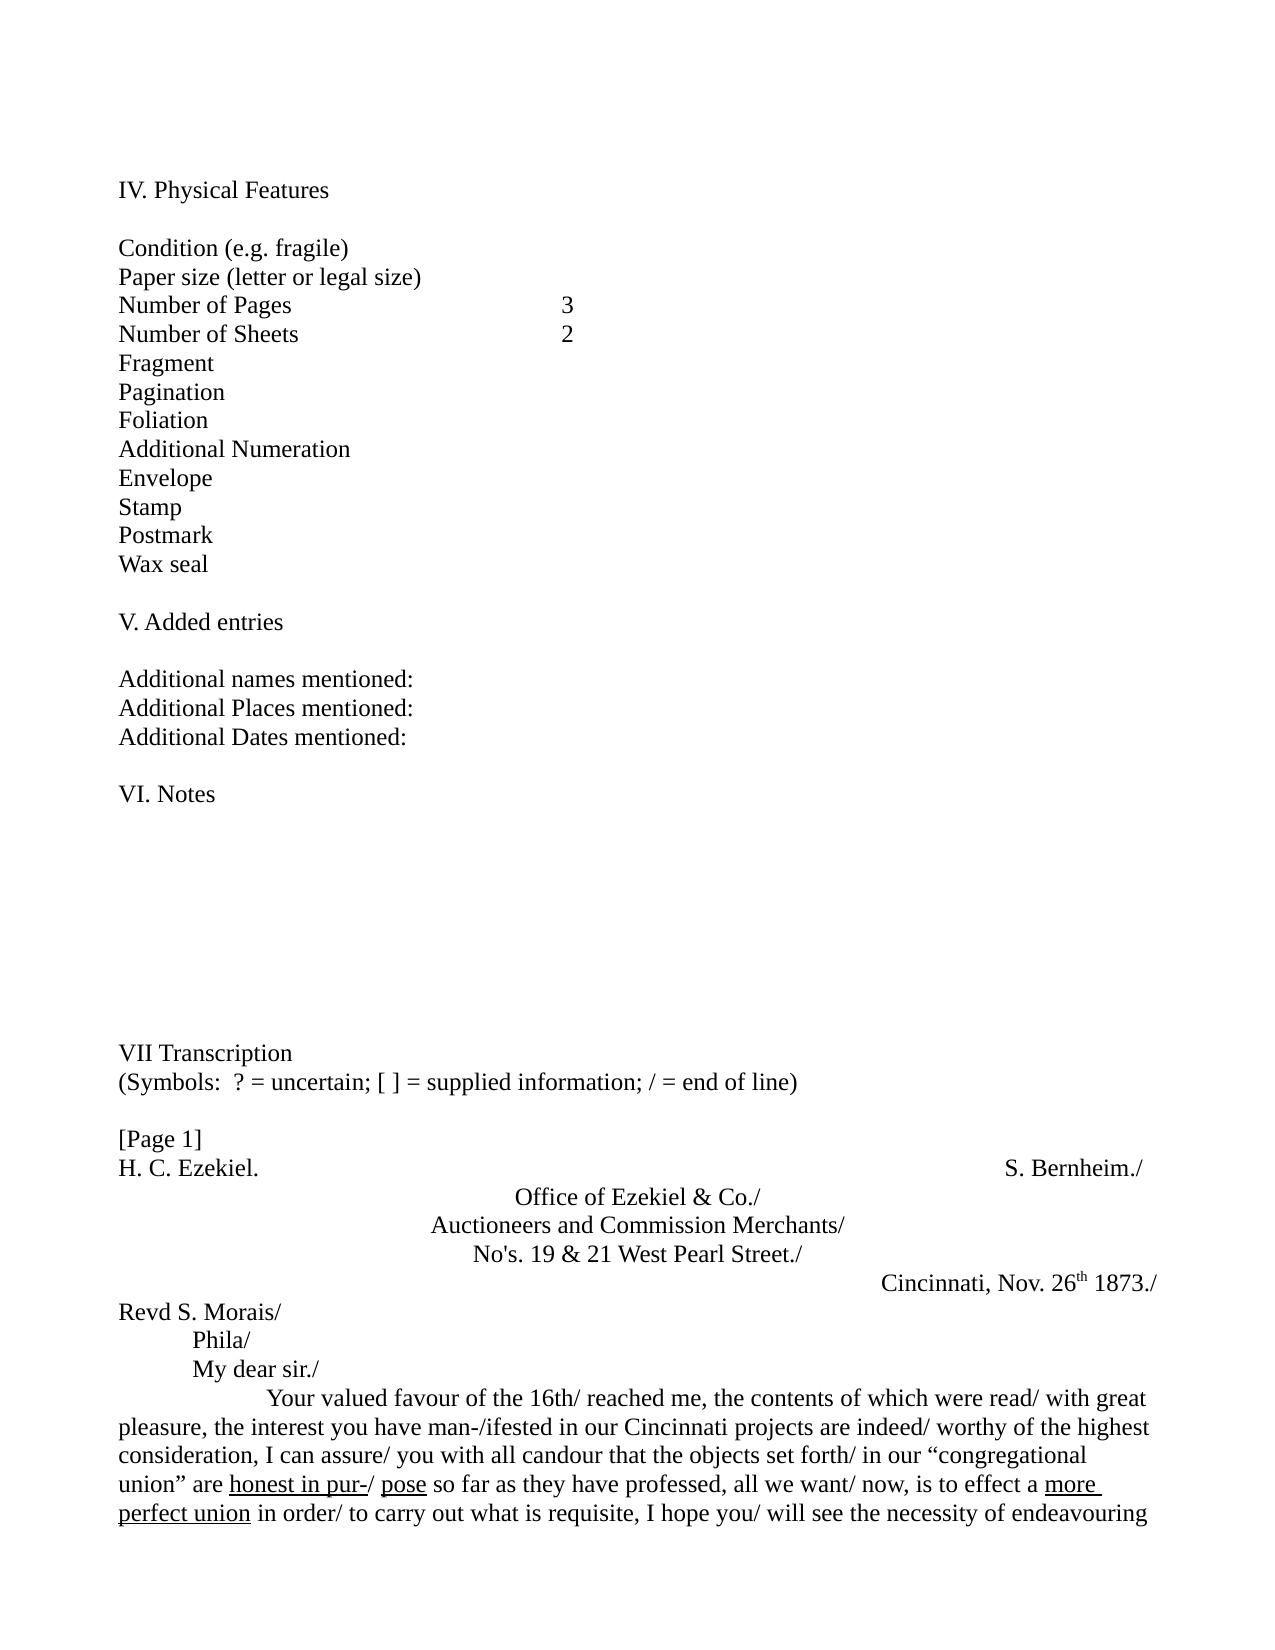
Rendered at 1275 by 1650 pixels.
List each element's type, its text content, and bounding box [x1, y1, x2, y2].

text Fragment [118, 348, 1157, 377]
text Wax seal [118, 549, 1157, 578]
text Revd S. Morais/ [118, 1297, 1157, 1326]
text Condition (e.g. fragile) [118, 233, 1157, 262]
text [Page 1] [118, 1124, 1157, 1153]
text VI. Notes [118, 779, 1157, 808]
text IV. Physical Features [118, 176, 1157, 204]
text No's. 19 & 21 West Pearl Street./ [118, 1239, 1157, 1268]
text Additional Places mentioned: [118, 693, 1157, 722]
text Number of Pages 3 [118, 291, 1157, 319]
text Pagination [118, 377, 1157, 406]
text Cincinnati, Nov. 26th 1873./ [118, 1268, 1157, 1297]
text Your valued favour of the 16th/ reached me, the contents of which were read/ with great pleasure, the interest you have man-/ifested in our Cincinnati projects are indeed/ worthy of the highest consideration, I can assure/ you with all candour that the objects set forth/ in our “congregational union” are honest in pur-/ pose so far as they have professed, all we want/ now, is to effect a more perfect union in order/ to carry out what is requisite, I hope you/ will see the necessity of endeavouring [118, 1383, 1157, 1527]
text Phila/ [118, 1326, 1157, 1354]
text H. C. Ezekiel. S. Bernheim./ [118, 1153, 1157, 1182]
text V. Added entries [118, 607, 1157, 636]
text My dear sir./ [118, 1354, 1157, 1383]
text Office of Ezekiel & Co./ [118, 1182, 1157, 1211]
text Envelope [118, 463, 1157, 492]
text Stamp [118, 492, 1157, 521]
text Additional Dates mentioned: [118, 722, 1157, 751]
text Foliation [118, 406, 1157, 434]
text Additional names mentioned: [118, 664, 1157, 693]
text Number of Sheets 2 [118, 319, 1157, 348]
text VII Transcription [118, 1038, 1157, 1067]
text Auctioneers and Commission Merchants/ [118, 1211, 1157, 1239]
text Paper size (letter or legal size) [118, 262, 1157, 291]
text (Symbols: ? = uncertain; [ ] = supplied information; / = end of line) [118, 1067, 1157, 1096]
text Additional Numeration [118, 434, 1157, 463]
text Postma rk [118, 521, 1157, 549]
